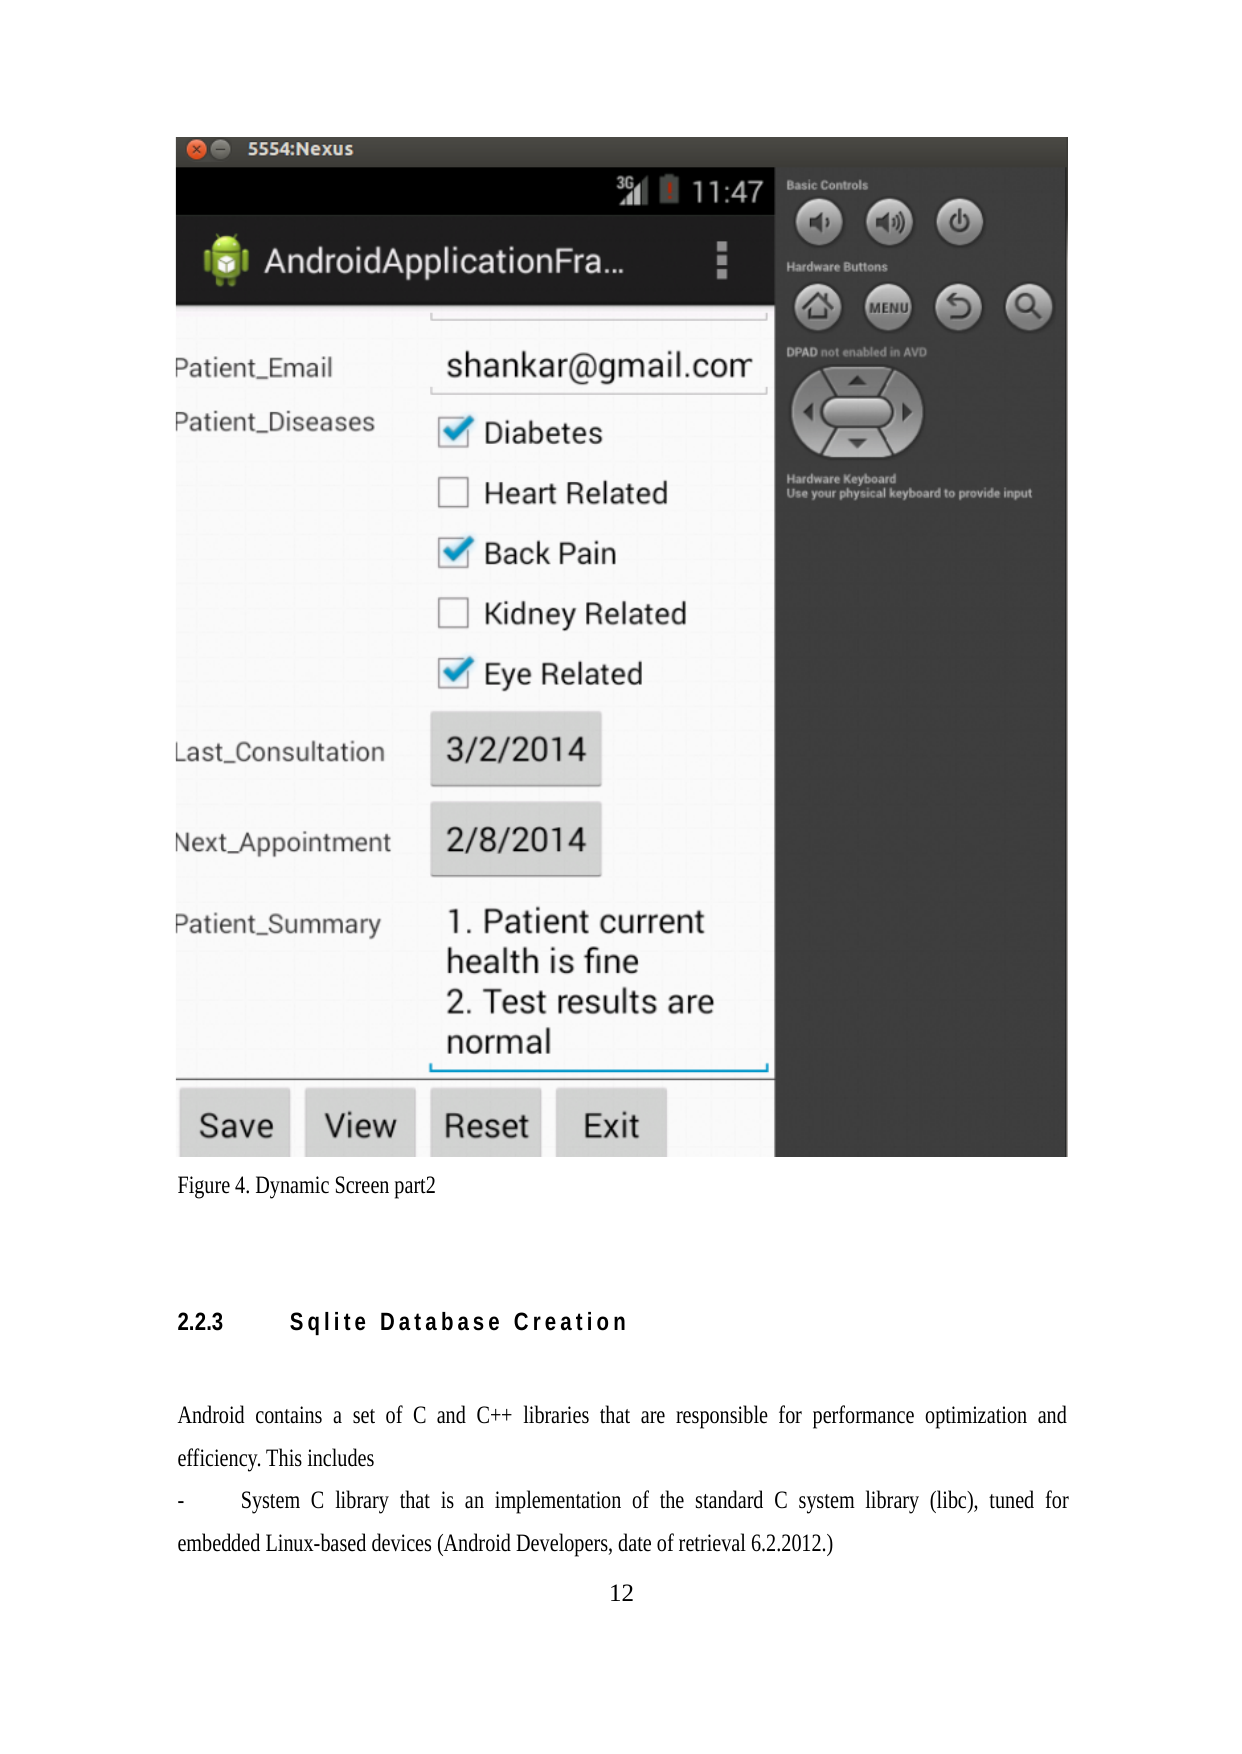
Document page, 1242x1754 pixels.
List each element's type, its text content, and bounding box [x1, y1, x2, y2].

picture [175, 137, 1068, 1157]
text Figure 4. Dynamic Screen part2 [177, 137, 1069, 1199]
text 2.2.3 Sqlite Database Creation [177, 1306, 699, 1335]
text Android contains a set of C and C++ libraries that are responsible for performance optimization and efficiency. This includes [177, 1400, 1069, 1471]
text - System C library that is an implementation of the standard C system library (libc), tuned for embedded Linux-based devices (Android Developers, date of retrieval 6.2.2012.) [177, 1485, 1069, 1557]
